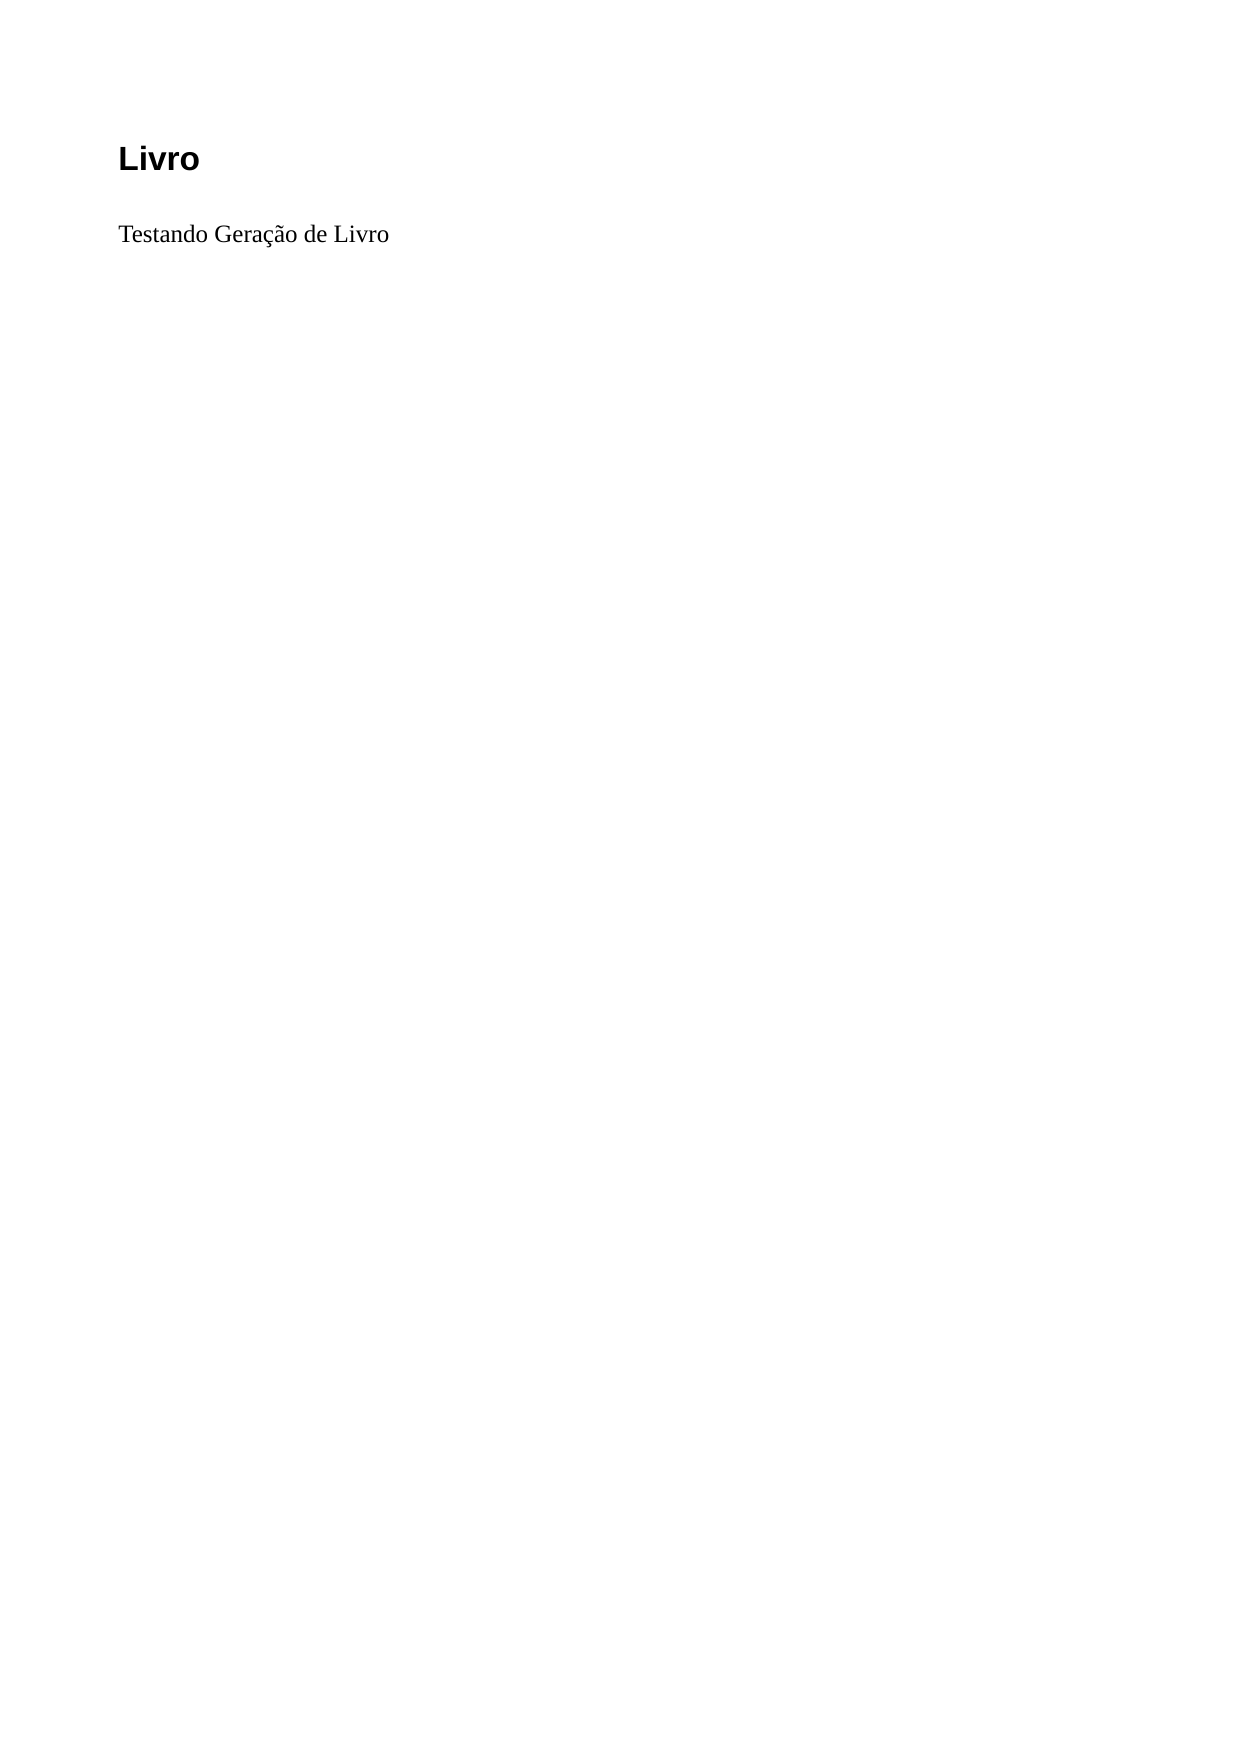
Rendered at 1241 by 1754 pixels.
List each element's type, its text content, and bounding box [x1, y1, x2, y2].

subtitle Livro [118, 139, 1122, 178]
text Testando Geração de Livro [118, 219, 1122, 248]
